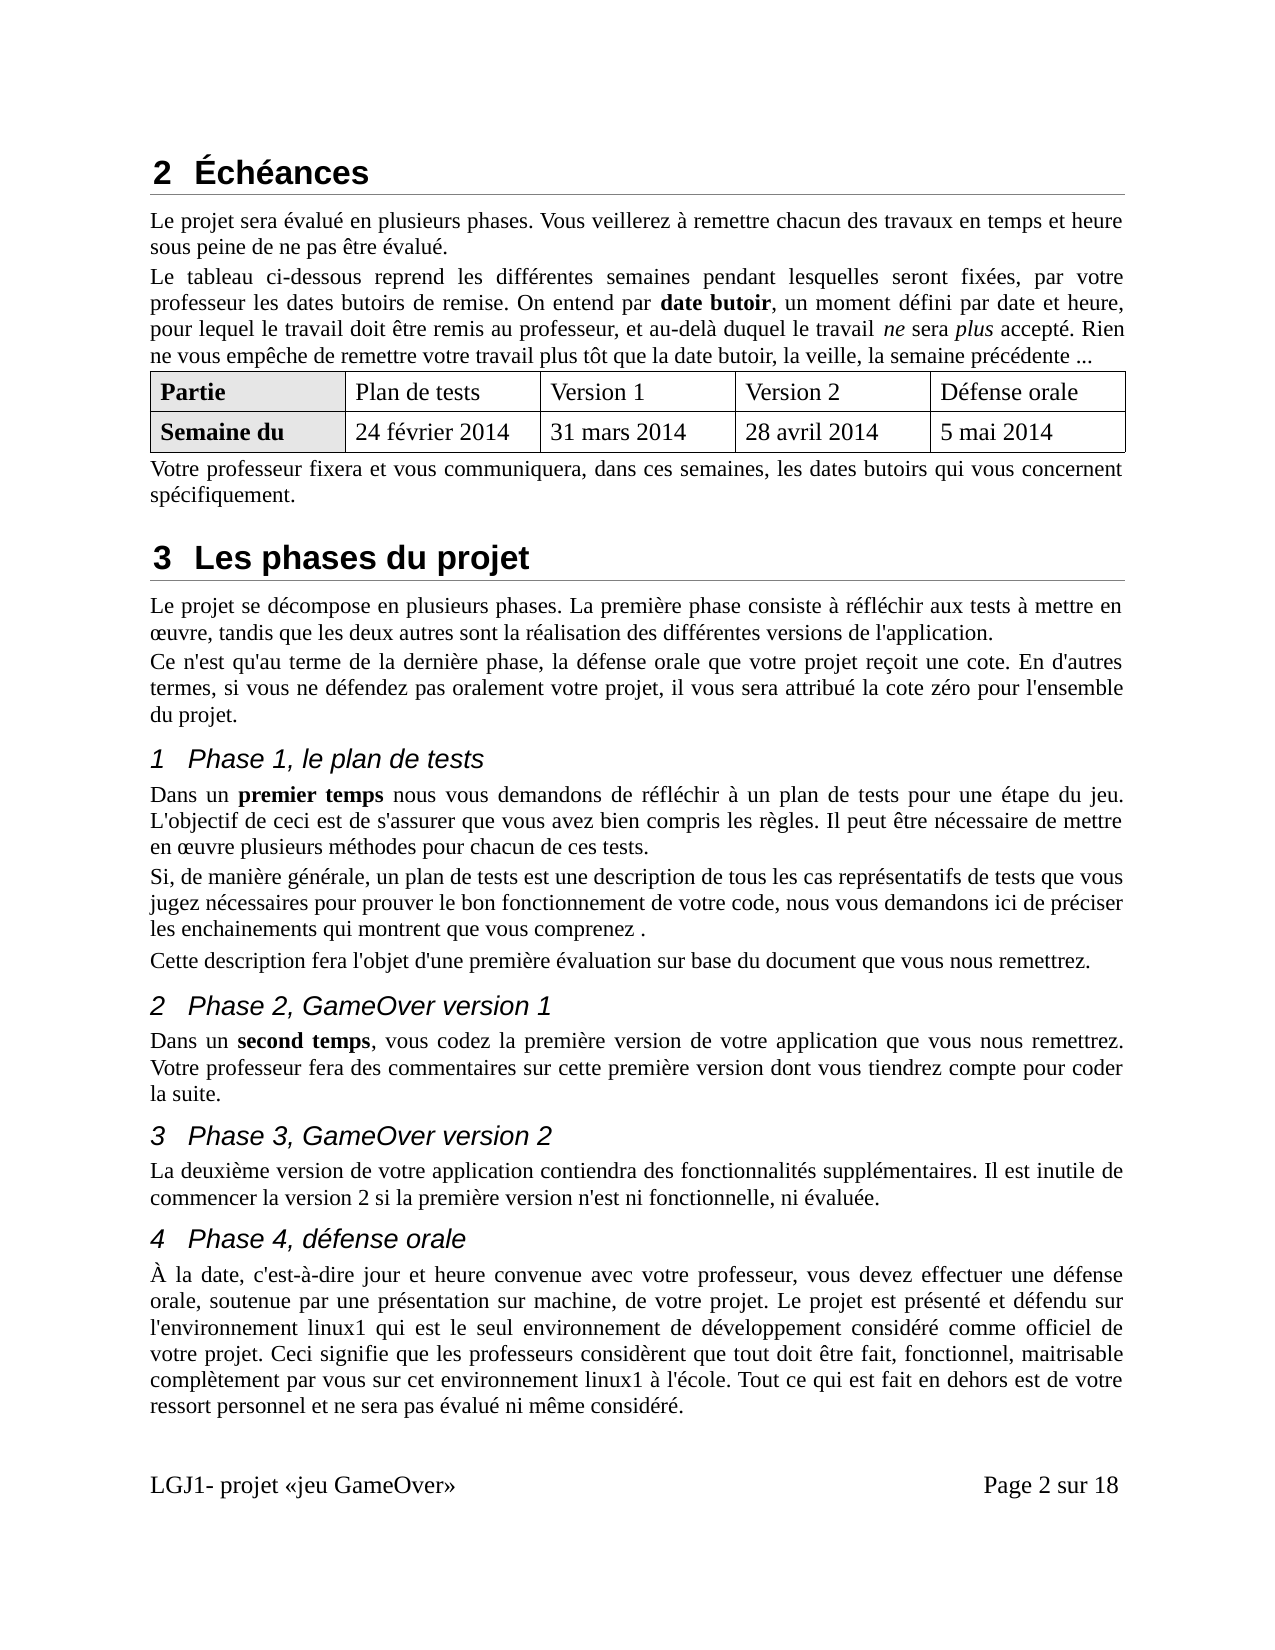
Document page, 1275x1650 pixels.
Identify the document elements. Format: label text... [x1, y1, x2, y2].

text Le projet se décompose en plusieurs phases. La première phase consiste à réfléchir aux tests à mettre en œuvre, tandis que les deux autres sont la réalisation des différentes versions de l'application. [150, 592, 1125, 645]
subtitle Phase 2, GameOver version 1 [150, 990, 1125, 1021]
table_cell 5 mai 2014 [931, 412, 1125, 452]
table_header Défense orale [931, 372, 1125, 411]
text Le projet sera évalué en plusieurs phases. Vous veillerez à remettre chacun des travaux en temps et heure sous peine de ne pas être évalué. [150, 207, 1125, 260]
table_header Version 2 [736, 372, 930, 411]
text Ce n'est qu'au terme de la dernière phase, la défense orale que votre projet reçoit une cote. En d'autres termes, si vous ne défendez pas oralement votre projet, il vous sera attribué la cote zéro pour l'ensemble du projet. [150, 648, 1125, 727]
text Votre professeur fixera et vous communiquera, dans ces semaines, les dates butoirs qui vous concernent spécifiquement. [150, 455, 1125, 507]
text Dans un premier temps nous vous demandons de réfléchir à un plan de tests pour une étape du jeu. L'objectif de ceci est de s'assurer que vous avez bien compris les règles. Il peut être nécessaire de mettre en œuvre plusieurs méthodes pour chacun de ces tests. [150, 781, 1125, 860]
subtitle Échéances [150, 150, 1125, 194]
subtitle Phase 4, défense orale [150, 1223, 1125, 1254]
subtitle Phase 1, le plan de tests [150, 743, 1125, 774]
table_header Version 1 [541, 372, 735, 411]
text Dans un second temps, vous codez la première version de votre application que vous nous remettrez. Votre professeur fera des commentaires sur cette première version dont vous tiendrez compte pour coder la suite. [150, 1028, 1125, 1107]
table_cell 24 février 2014 [346, 412, 540, 452]
text Cette description fera l'objet d'une première évaluation sur base du document que vous nous remettrez. [150, 948, 1125, 974]
text Si, de manière générale, un plan de tests est une description de tous les cas représentatifs de tests que vous jugez nécessaires pour prouver le bon fonctionnement de votre code, nous vous demandons ici de préciser les enchainements qui montrent que vous comprenez . [150, 863, 1125, 942]
table_header Partie [151, 372, 345, 411]
text À la date, c'est-à-dire jour et heure convenue avec votre professeur, vous devez effectuer une défense orale, soutenue par une présentation sur machine, de votre projet. Le projet est présenté et défendu sur l'environnement linux1 qui est le seul environnement de développement considéré comme officiel de votre projet. Ceci signifie que les professeurs considèrent que tout doit être fait, fonctionnel, maitrisable complètement par vous sur cet environnement linux1 à l'école. Tout ce qui est fait en dehors est de votre ressort personnel et ne sera pas évalué ni même considéré. [150, 1261, 1125, 1419]
table_cell 31 mars 2014 [541, 412, 735, 452]
subtitle Phase 3, GameOver version 2 [150, 1120, 1125, 1151]
table_cell Semaine du [151, 412, 345, 452]
text La deuxième version de votre application contiendra des fonctionnalités supplémentaires. Il est inutile de commencer la version 2 si la première version n'est ni fonctionnelle, ni évaluée. [150, 1157, 1125, 1210]
table_cell 28 avril 2014 [736, 412, 930, 452]
text Le tableau ci-dessous reprend les différentes semaines pendant lesquelles seront fixées, par votre professeur les dates butoirs de remise. On entend par date butoir, un moment défini par date et heure, pour lequel le travail doit être remis au professeur, et au-delà duquel le travail ne sera plus accepté. Rien ne vous empêche de remettre votre travail plus tôt que la date butoir, la veille, la semaine précédente ... [150, 263, 1125, 368]
table_header Plan de tests [346, 372, 540, 411]
subtitle Les phases du projet [150, 535, 1125, 580]
